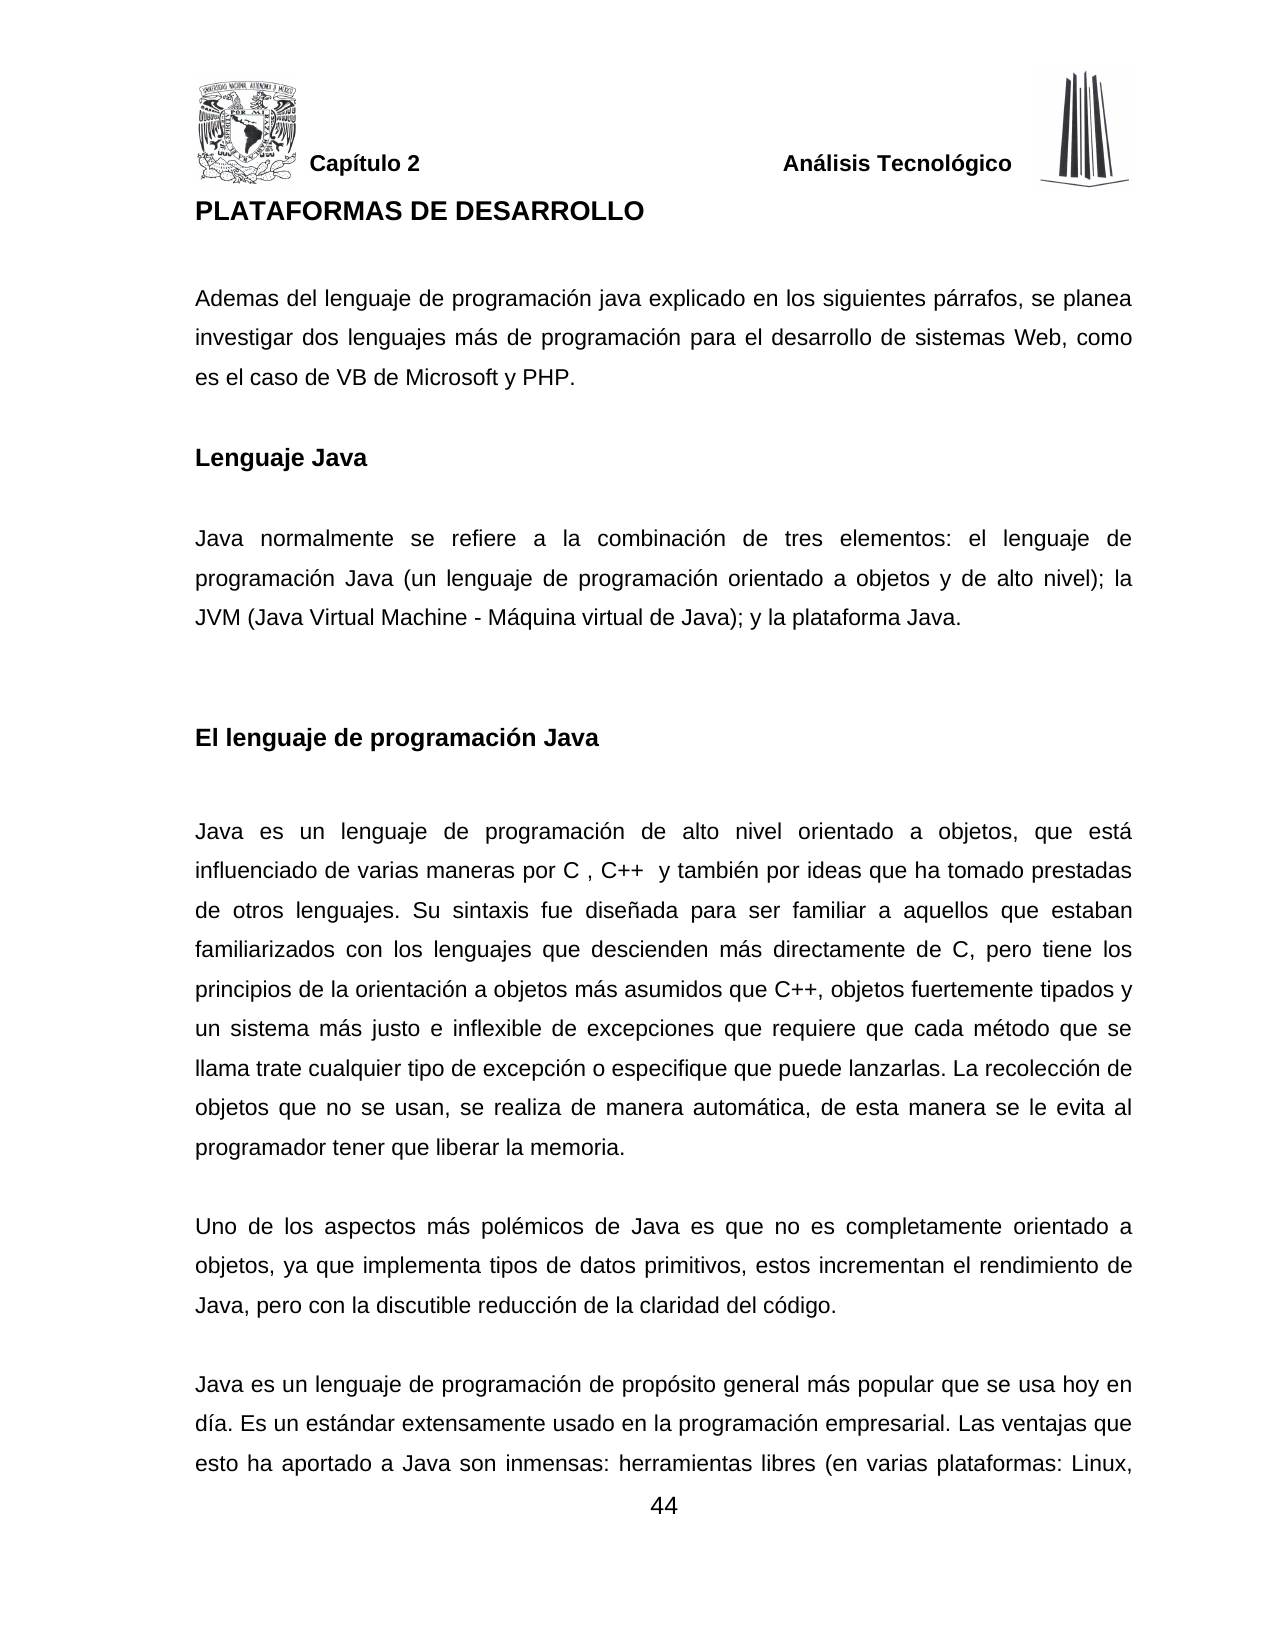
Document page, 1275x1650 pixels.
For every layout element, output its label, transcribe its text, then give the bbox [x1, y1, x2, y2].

picture [1034, 65, 1136, 193]
text Java es un lenguaje de programación de alto nivel orientado a objetos, que está influenciado de varias maneras por C , C++ y también por ideas que ha tomado prestadas de otros lenguajes. Su sintaxis fue diseñada para ser familiar a aquellos que estaban familiarizados con los lenguajes que descienden más directamente de C, pero tiene los principios de la orientación a objetos más asumidos que C++, objetos fuertemente tipados y un sistema más justo e inflexible de excepciones que requiere que cada método que se llama trate cualquier tipo de excepción o especifique que puede lanzarlas. La recolección de objetos que no se usan, se realiza de manera automática, de esta manera se le evita al programador tener que liberar la memoria. [195, 818, 1133, 1160]
text Java es un lenguaje de programación de propósito general más popular que se usa hoy en día. Es un estándar extensamente usado en la programación empresarial. Las ventajas que esto ha aportado a Java son inmensas: herramientas libres (en varias plataformas: Linux, [195, 1371, 1133, 1476]
text Java normalmente se refiere a la combinación de tres elementos: el lenguaje de programación Java (un lenguaje de programación orientado a objetos y de alto nivel); la JVM (Java Virtual Machine - Máquina virtual de Java); y la plataforma Java. [195, 525, 1133, 631]
text Uno de los aspectos más polémicos de Java es que no es completamente orientado a objetos, ya que implementa tipos de datos primitivos, estos incrementan el rendimiento de Java, pero con la discutible reducción de la claridad del código. [195, 1213, 1133, 1318]
text Ademas del lenguaje de programación java explicado en los siguientes párrafos, se planea investigar dos lenguajes más de programación para el desarrollo de sistemas Web, como es el caso de VB de Microsoft y PHP. [195, 285, 1133, 390]
text Lenguaje Java [195, 443, 1133, 472]
text PLATAFORMAS DE DESARROLLO [195, 195, 1133, 226]
text El lenguaje de programación Java [195, 723, 1133, 752]
